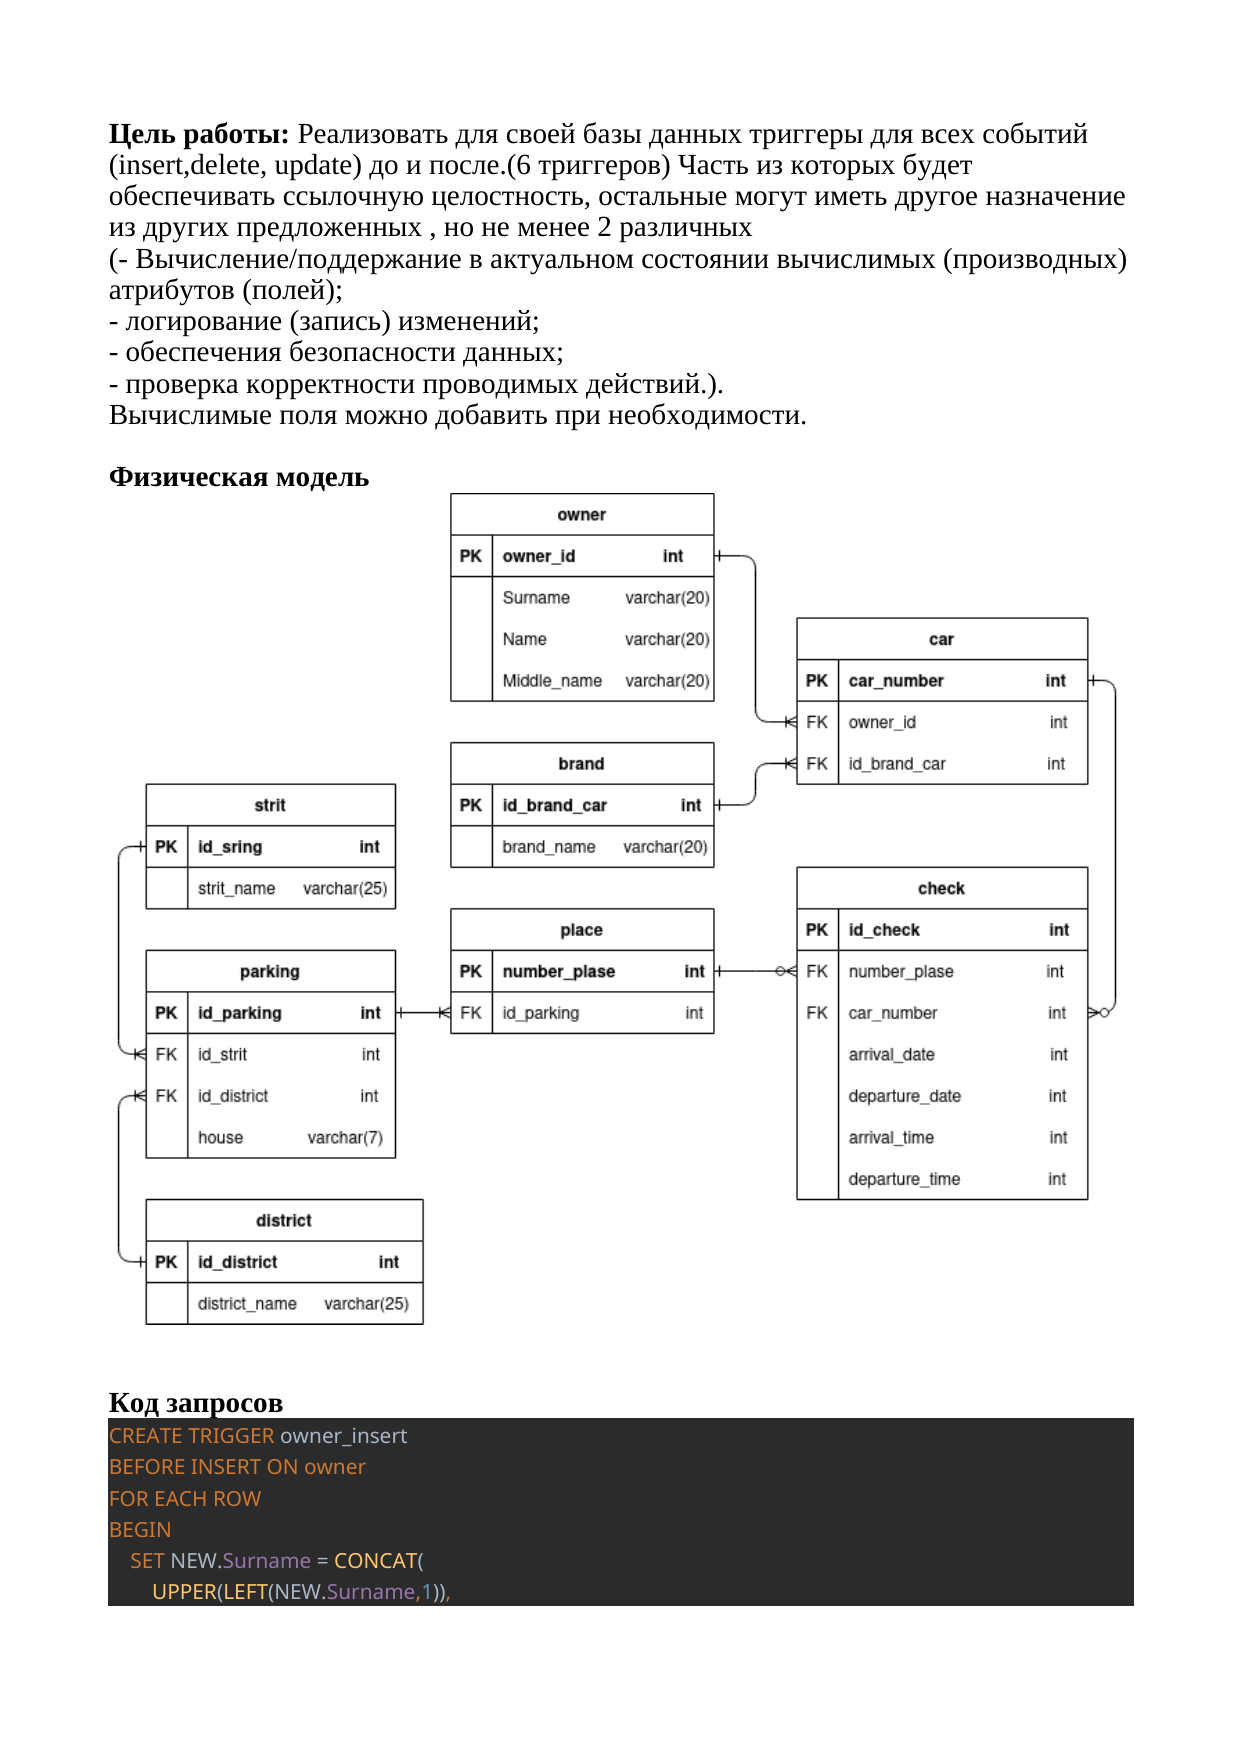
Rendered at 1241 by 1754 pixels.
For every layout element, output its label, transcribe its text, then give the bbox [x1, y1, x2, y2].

text Вычислимые поля можно добавить при необходимости. [108, 399, 1134, 431]
picture [107, 493, 1133, 1325]
text - обеспечения безопасности данных; [108, 337, 1134, 368]
text Код запросов [108, 1387, 1134, 1418]
text (- Вычисление/поддержание в актуальном состоянии вычислимых (производных) атрибутов (полей); [108, 243, 1134, 306]
text - логирование (запись) изменений; [108, 306, 1134, 337]
text CREATE TRIGGER owner_insert BEFORE INSERT ON owner FOR EACH ROW BEGIN SET NEW.Surname = CONCAT( UPPER(LEFT(NEW.Surname,1)), [108, 1418, 1134, 1606]
text Цель работы: Реализовать для своей базы данных триггеры для всех событий (insert,delete, update) до и после.(6 триггеров) Часть из которых будет обеспечивать ссылочную целостность, остальные могут иметь другое назначение из других предложенных , но не менее 2 различных [108, 118, 1134, 243]
text - проверка корректности проводимых действий.). [108, 368, 1134, 399]
text Физическая модель [108, 462, 1134, 493]
